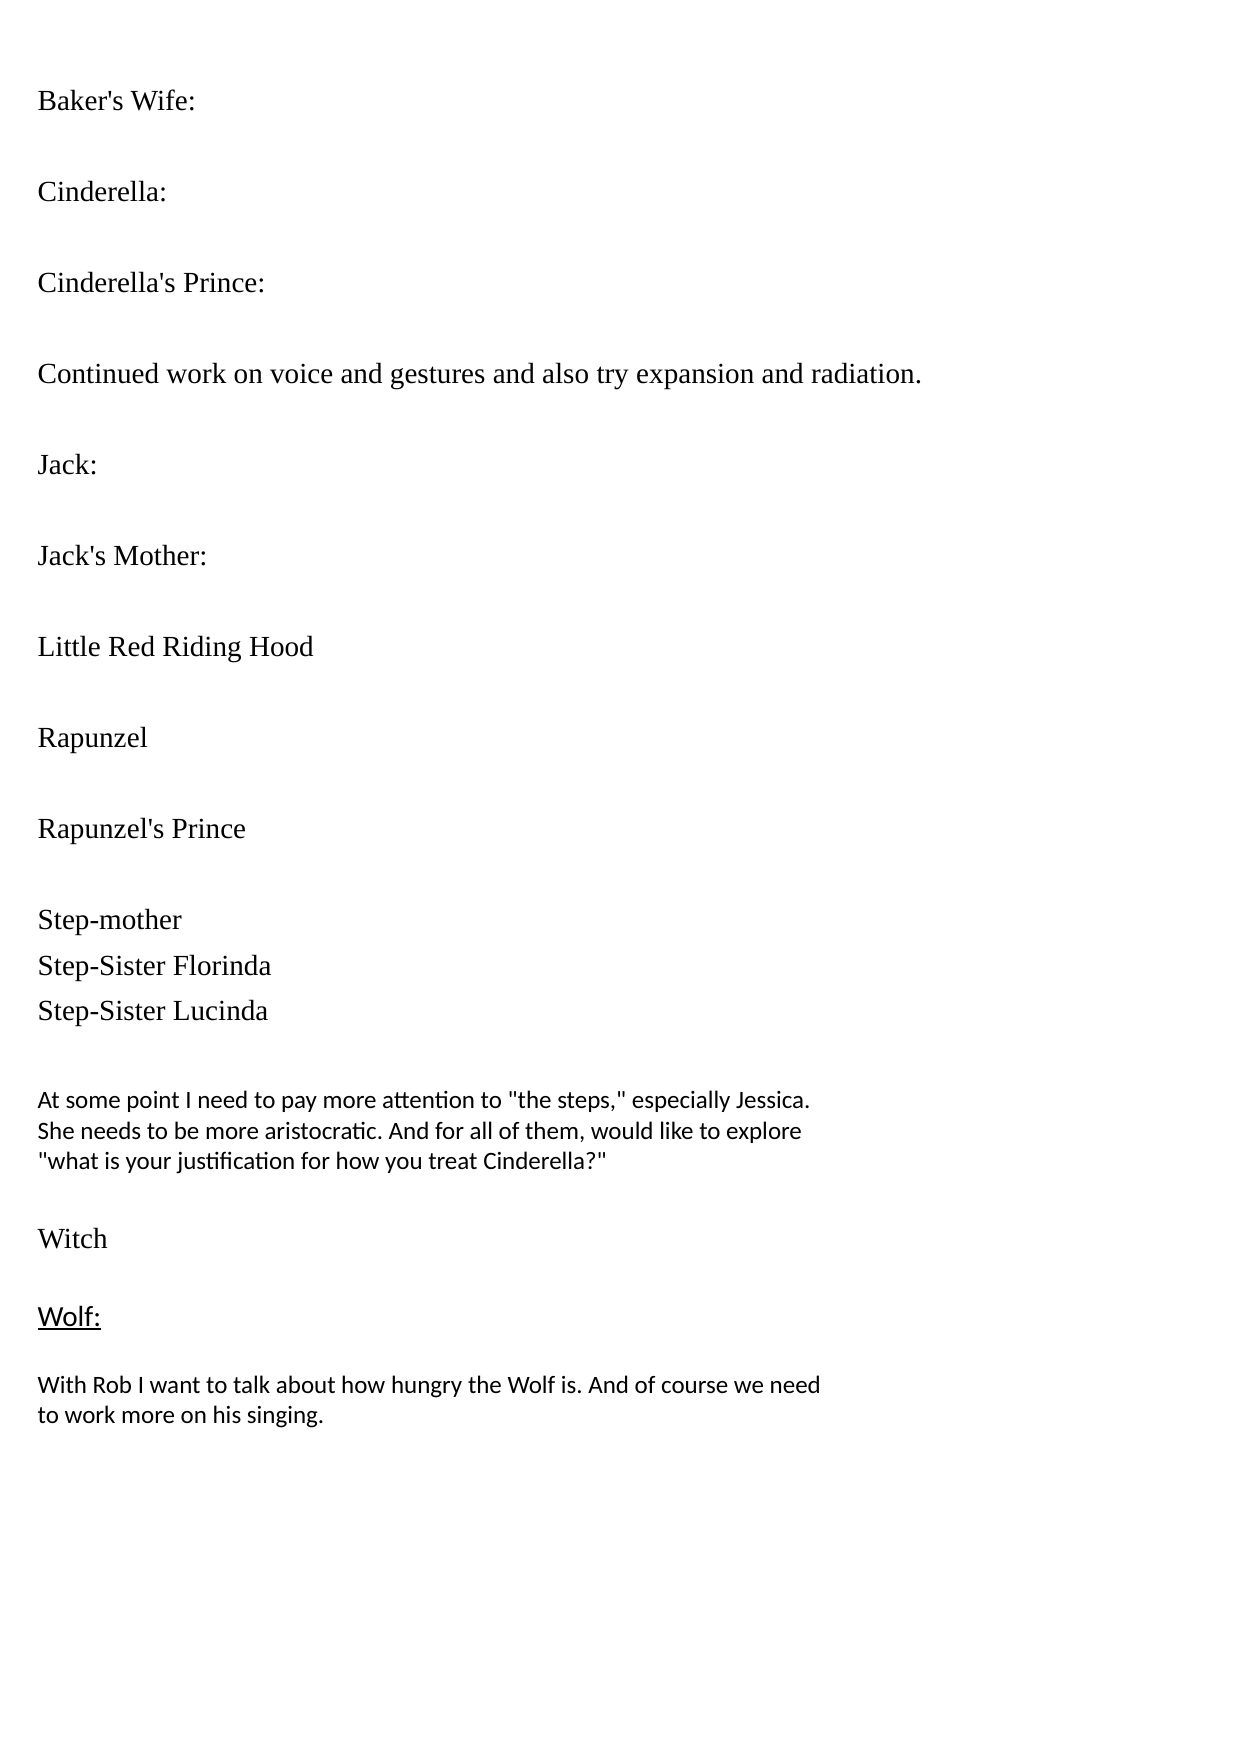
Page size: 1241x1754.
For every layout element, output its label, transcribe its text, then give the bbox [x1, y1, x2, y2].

text Step-mother [37, 902, 1203, 936]
text Little Red Riding Hood [37, 629, 1203, 663]
text Baker's Wife: [37, 83, 1203, 117]
text Wolf: [37, 1298, 1203, 1333]
text Rapunzel [37, 720, 1203, 754]
text Step-Sister Florinda [37, 948, 1203, 981]
text Step-Sister Lucinda [37, 993, 1203, 1027]
text She needs to be more aristocratic. And for all of them, would like to explore [37, 1115, 1203, 1146]
text Continued work on voice and gestures and also try expansion and radiation. [37, 356, 1203, 390]
text Jack's Mother: [37, 538, 1203, 572]
text "what is your justification for how you treat Cinderella?" [37, 1146, 1203, 1176]
text Cinderella's Prince: [37, 265, 1203, 299]
text With Rob I want to talk about how hungry the Wolf is. And of course we need [37, 1369, 1203, 1399]
text Cinderella: [37, 174, 1203, 208]
text At some point I need to pay more attention to "the steps," especially Jessica. [37, 1084, 1203, 1115]
text to work more on his singing. [37, 1399, 1203, 1430]
text Jack: [37, 447, 1203, 481]
text Rapunzel's Prince [37, 811, 1203, 845]
text Witch [37, 1222, 1203, 1255]
